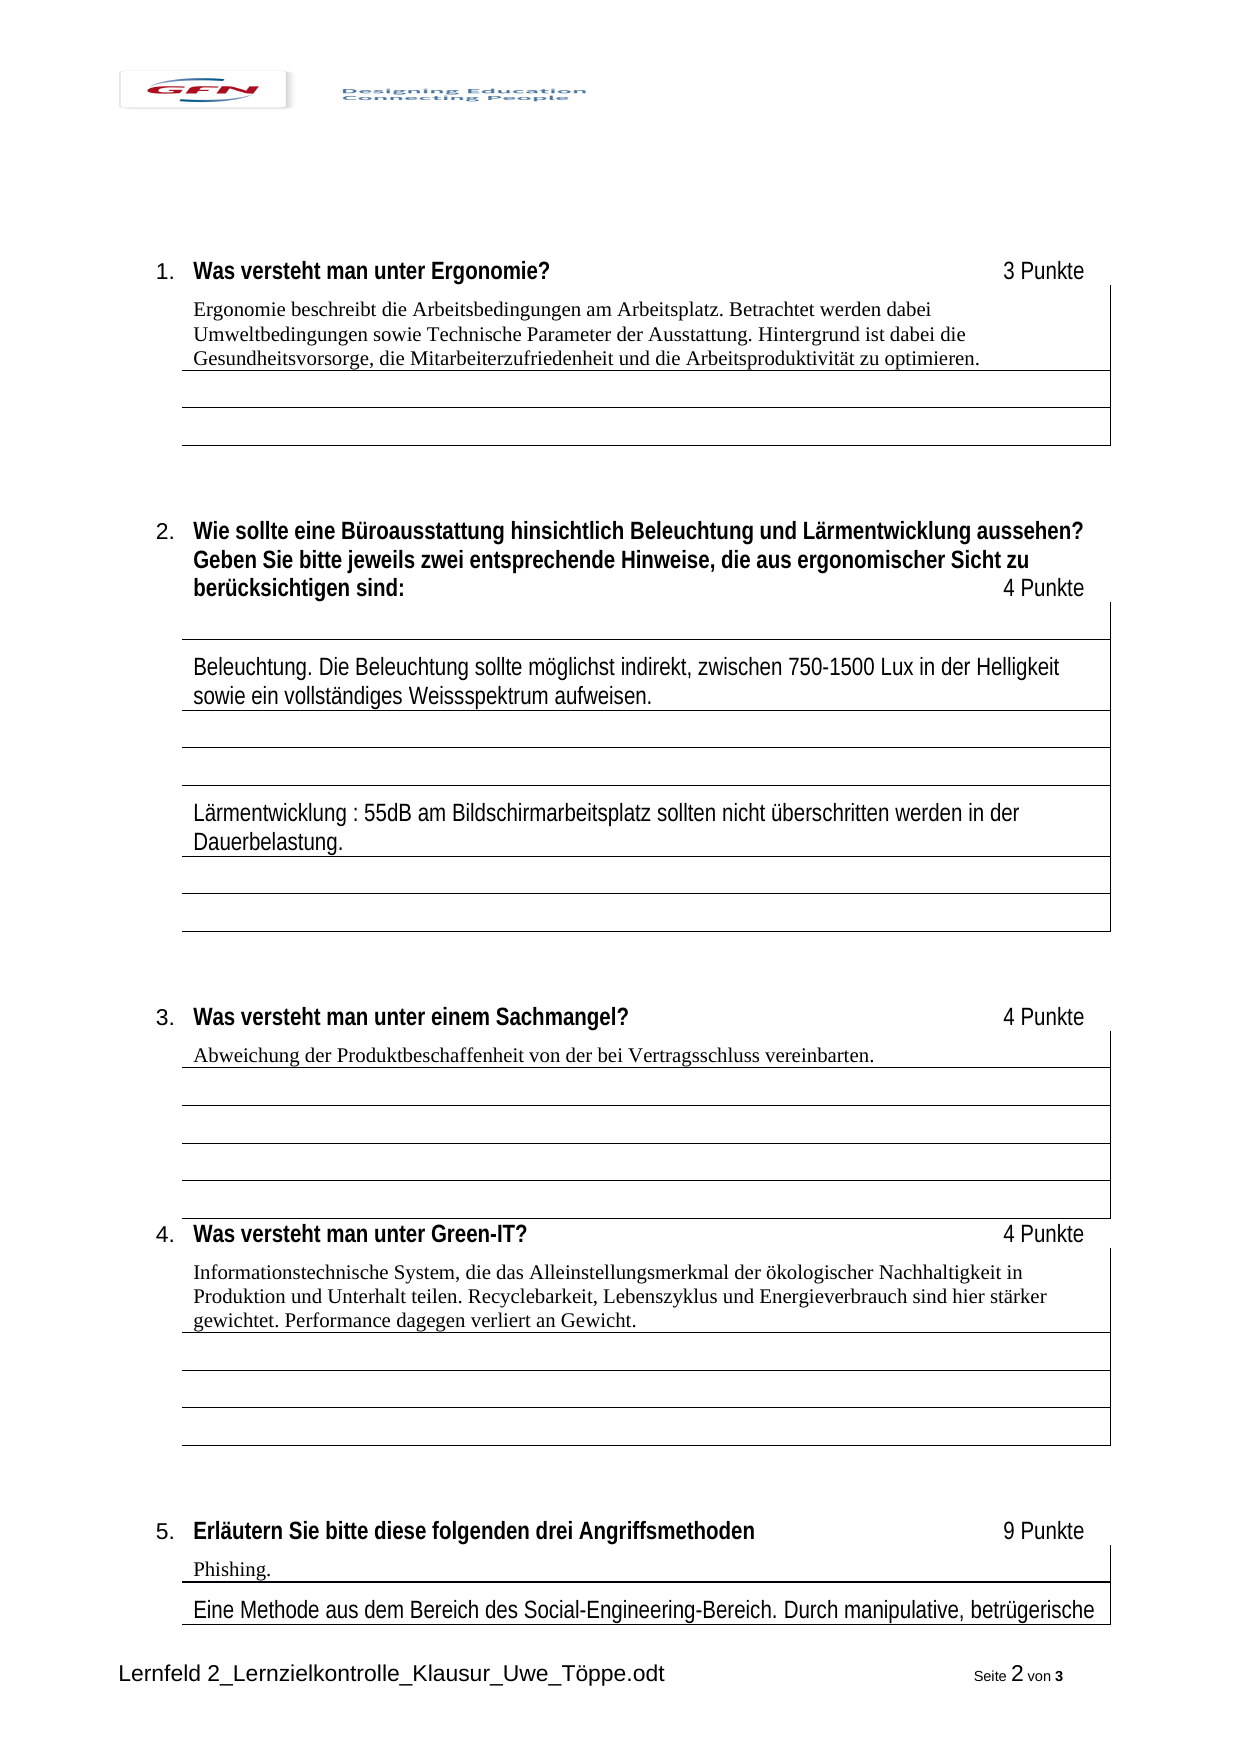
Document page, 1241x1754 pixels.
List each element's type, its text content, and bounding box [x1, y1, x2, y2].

picture [118, 70, 587, 110]
table_cell [182, 1408, 1110, 1445]
list Was versteht man unter einem Sachmangel? 4 Punkte [156, 1002, 1122, 1031]
table_cell [182, 1106, 1110, 1142]
table_cell [182, 408, 1110, 445]
table_cell [182, 1068, 1110, 1105]
table_header [182, 602, 1110, 639]
table_cell [182, 371, 1110, 407]
list Was versteht man unter Green-IT? 4 Punkte [156, 1219, 1122, 1247]
table_cell Eine Methode aus dem Bereich des Social-Engineering-Bereich. Durch manipulative, betrügerische [182, 1583, 1110, 1624]
table_header Abweichung der Produktbeschaffenheit von der bei Vertragsschluss vereinbarten. [182, 1031, 1110, 1067]
table_cell Lärmentwicklung : 55dB am Bildschirmarbeitsplatz sollten nicht überschritten werden in der Dauerbelastung. [182, 786, 1110, 856]
table_header Ergonomie beschreibt die Arbeitsbedingungen am Arbeitsplatz. Betrachtet werden dabei Umweltbedingungen sowie Technische Parameter der Ausstattung. Hintergrund ist dabei die Gesundheitsvorsorge, die Mitarbeiterzufriedenheit und die Arbeitsproduktivität zu optimieren. [182, 285, 1110, 369]
table_cell [182, 894, 1110, 931]
list Erläutern Sie bitte diese folgenden drei Angriffsmethoden 9 Punkte [156, 1516, 1122, 1545]
list Was versteht man unter Ergonomie? 3 Punkte [156, 256, 1122, 285]
table_cell [182, 1371, 1110, 1407]
table_cell [182, 711, 1110, 747]
table_cell [182, 748, 1110, 785]
table_cell [182, 1333, 1110, 1370]
table_header Informationstechnische System, die das Alleinstellungsmerkmal der ökologischer Nachhaltigkeit in Produktion und Unterhalt teilen. Recyclebarkeit, Lebenszyklus und Energieverbrauch sind hier stärker gewichtet. Performance dagegen verliert an Gewicht. [182, 1248, 1110, 1332]
list Wie sollte eine Büroausstattung hinsichtlich Beleuchtung und Lärmentwicklung aussehen? Geben Sie bitte jeweils zwei entsprechende Hinweise, die aus ergonomischer Sicht zu berücksichtigen sind: 4 Punkte [156, 516, 1122, 602]
table_cell Beleuchtung. Die Beleuchtung sollte möglichst indirekt, zwischen 750-1500 Lux in der Helligkeit sowie ein vollständiges Weissspektrum aufweisen. [182, 640, 1110, 709]
table_cell [182, 1144, 1110, 1180]
table_cell [182, 1181, 1110, 1218]
table_header Phishing. [182, 1545, 1110, 1581]
table_cell [182, 857, 1110, 893]
